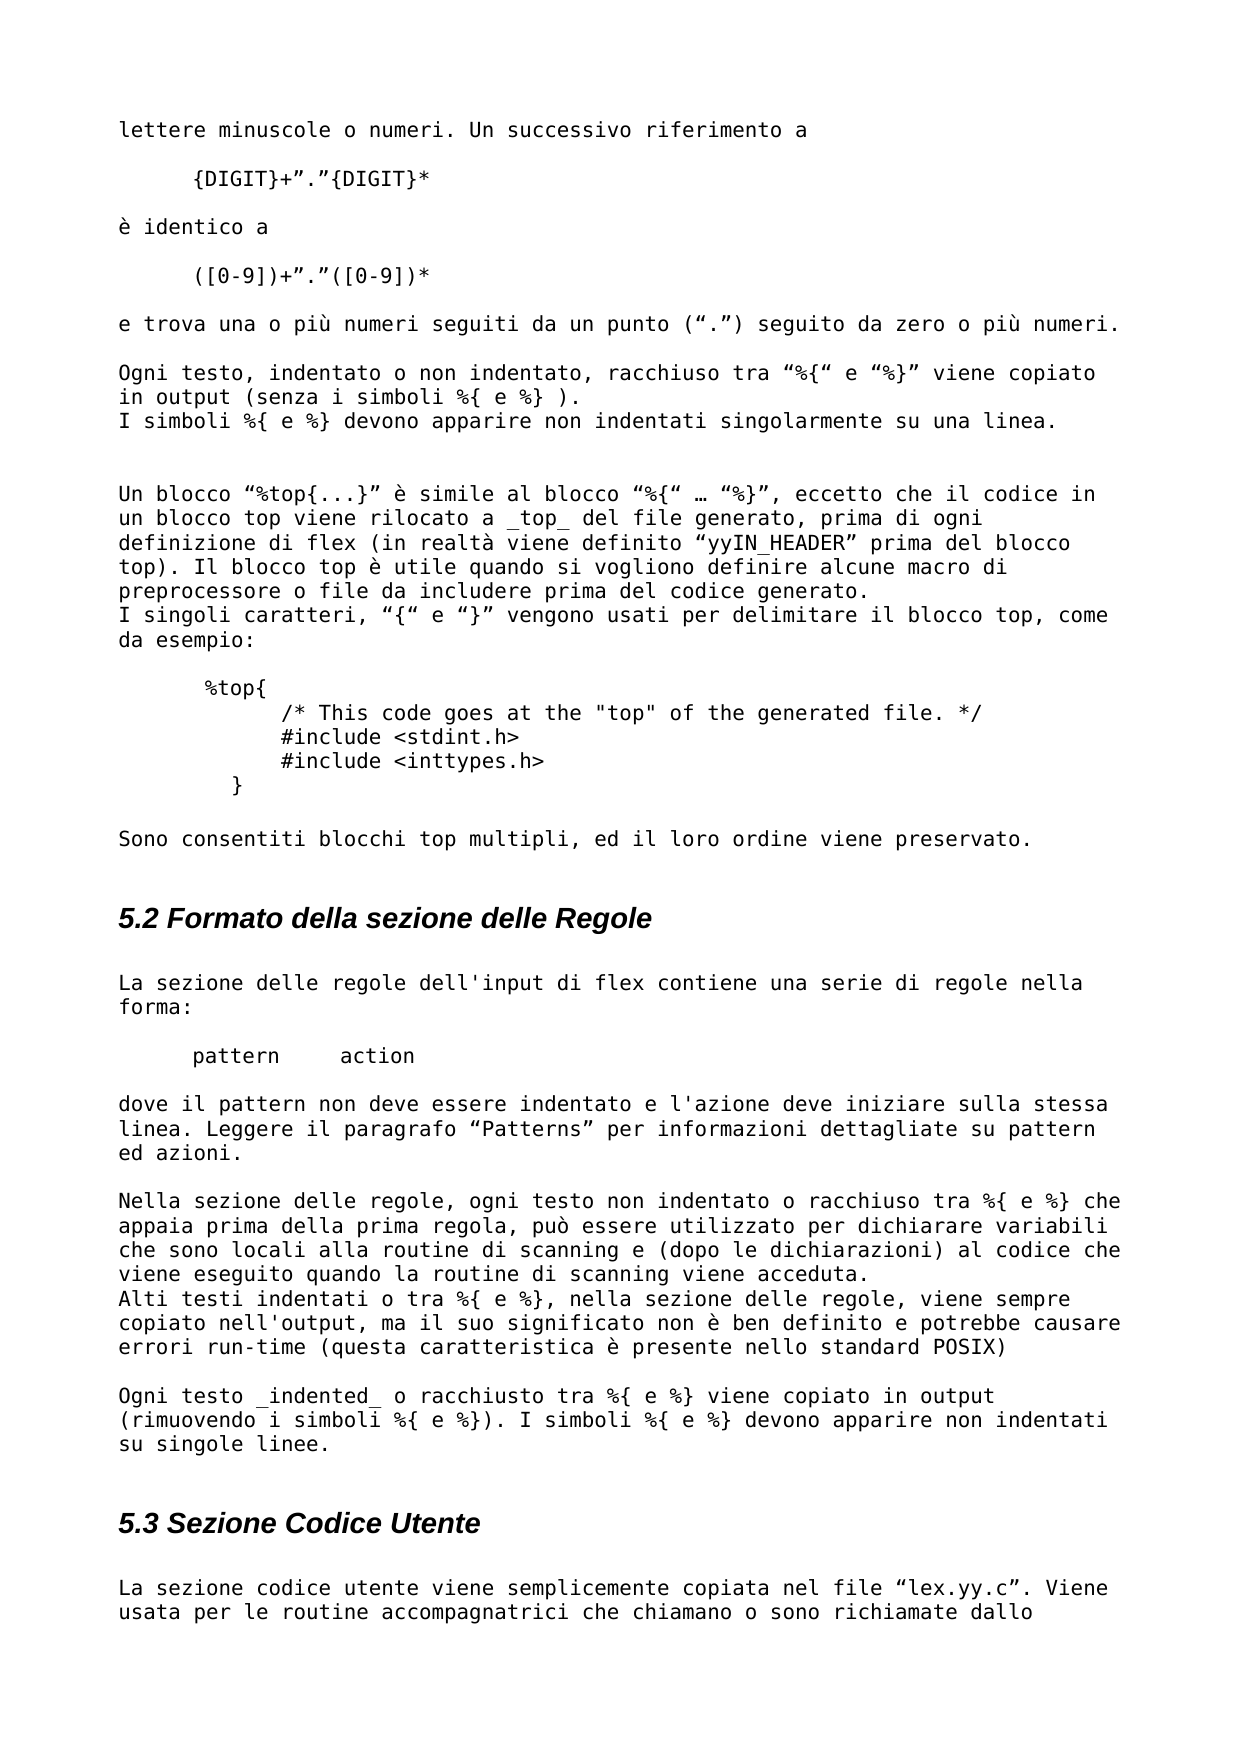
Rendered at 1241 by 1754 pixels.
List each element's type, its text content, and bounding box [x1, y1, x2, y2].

text Ogni testo, indentato o non indentato, racchiuso tra “%{“ e “%}” viene copiato in output (senza i simboli %{ e %} ). [118, 361, 1122, 409]
text /* This code goes at the "top" of the generated file. */ [118, 701, 1122, 725]
text ([0-9])+”.”([0-9])* [118, 264, 1122, 288]
text lettere minuscole o numeri. Un successivo riferimento a [118, 118, 1122, 142]
text La sezione codice utente viene semplicemente copiata nel file “lex.yy.c”. Viene usata per le routine accompagnatrici che chiamano o sono richiamate dallo [118, 1576, 1122, 1624]
subtitle 5.2 Formato della sezione delle Regole [118, 901, 1122, 934]
text Ogni testo _indented_ o racchiusto tra %{ e %} viene copiato in output (rimuovendo i simboli %{ e %}). I simboli %{ e %} devono apparire non indentati su singole linee. [118, 1384, 1122, 1456]
text pattern action [118, 1044, 1122, 1068]
text %top{ [118, 676, 1122, 701]
subtitle 5.3 Sezione Codice Utente [118, 1506, 1122, 1539]
text I singoli caratteri, “{“ e “}” vengono usati per delimitare il blocco top, come da esempio: [118, 603, 1122, 652]
text e trova una o più numeri seguiti da un punto (“.”) seguito da zero o più numeri. [118, 312, 1122, 337]
text #include <inttypes.h> [118, 749, 1122, 773]
text #include <stdint.h> [118, 725, 1122, 749]
text Nella sezione delle regole, ogni testo non indentato o racchiuso tra %{ e %} che appaia prima della prima regola, può essere utilizzato per dichiarare variabili che sono locali alla routine di scanning e (dopo le dichiarazioni) al codice che viene eseguito quando la routine di scanning viene acceduta. [118, 1189, 1122, 1287]
text } [118, 773, 1122, 798]
text La sezione delle regole dell'input di flex contiene una serie di regole nella forma: [118, 971, 1122, 1019]
text è identico a [118, 215, 1122, 239]
text Un blocco “%top{...}” è simile al blocco “%{“ … “%}”, eccetto che il codice in un blocco top viene rilocato a _top_ del file generato, prima di ogni definizione di flex (in realtà viene definito “yyIN_HEADER” prima del blocco top). Il blocco top è utile quando si vogliono definire alcune macro di preprocessore o file da includere prima del codice generato. [118, 482, 1122, 603]
text Alti testi indentati o tra %{ e %}, nella sezione delle regole, viene sempre copiato nell'output, ma il suo significato non è ben definito e potrebbe causare errori run-time (questa caratteristica è presente nello standard POSIX) [118, 1287, 1122, 1359]
text Sono consentiti blocchi top multipli, ed il loro ordine viene preservato. [118, 827, 1122, 851]
text {DIGIT}+”.”{DIGIT}* [118, 167, 1122, 191]
text I simboli %{ e %} devono apparire non indentati singolarmente su una linea. [118, 409, 1122, 434]
text dove il pattern non deve essere indentato e l'azione deve iniziare sulla stessa linea. Leggere il paragrafo “Patterns” per informazioni dettagliate su pattern ed azioni. [118, 1092, 1122, 1165]
